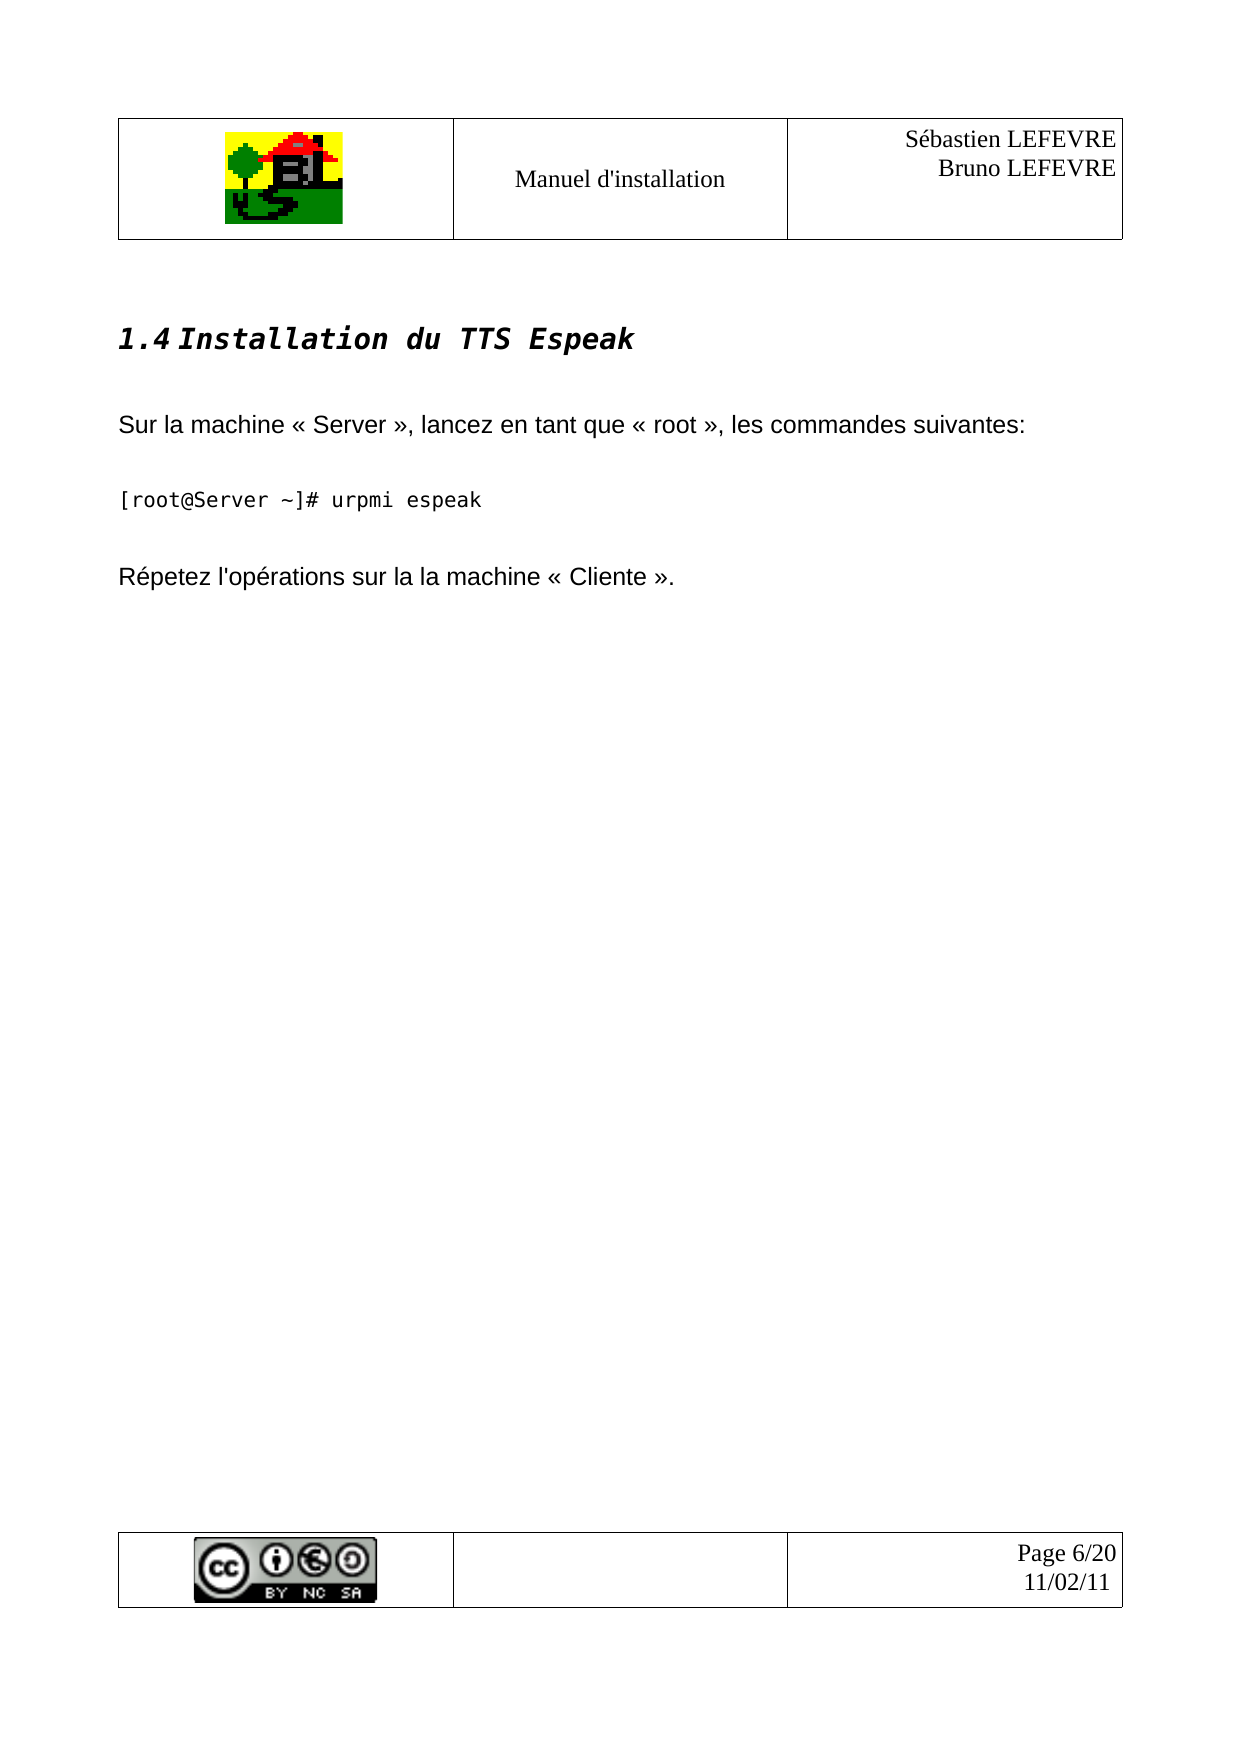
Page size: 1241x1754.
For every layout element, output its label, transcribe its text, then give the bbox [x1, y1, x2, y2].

text Sur la machine « Server », lancez en tant que « root », les commandes suivantes: [118, 410, 1122, 439]
picture [225, 132, 343, 224]
picture [193, 1537, 378, 1603]
text [root@Server ~]# urpmi espeak [118, 488, 1122, 512]
text Répetez l'opérations sur la la machine « Cliente ». [118, 562, 1122, 590]
subtitle Installation du TTS Espeak [118, 322, 1122, 356]
